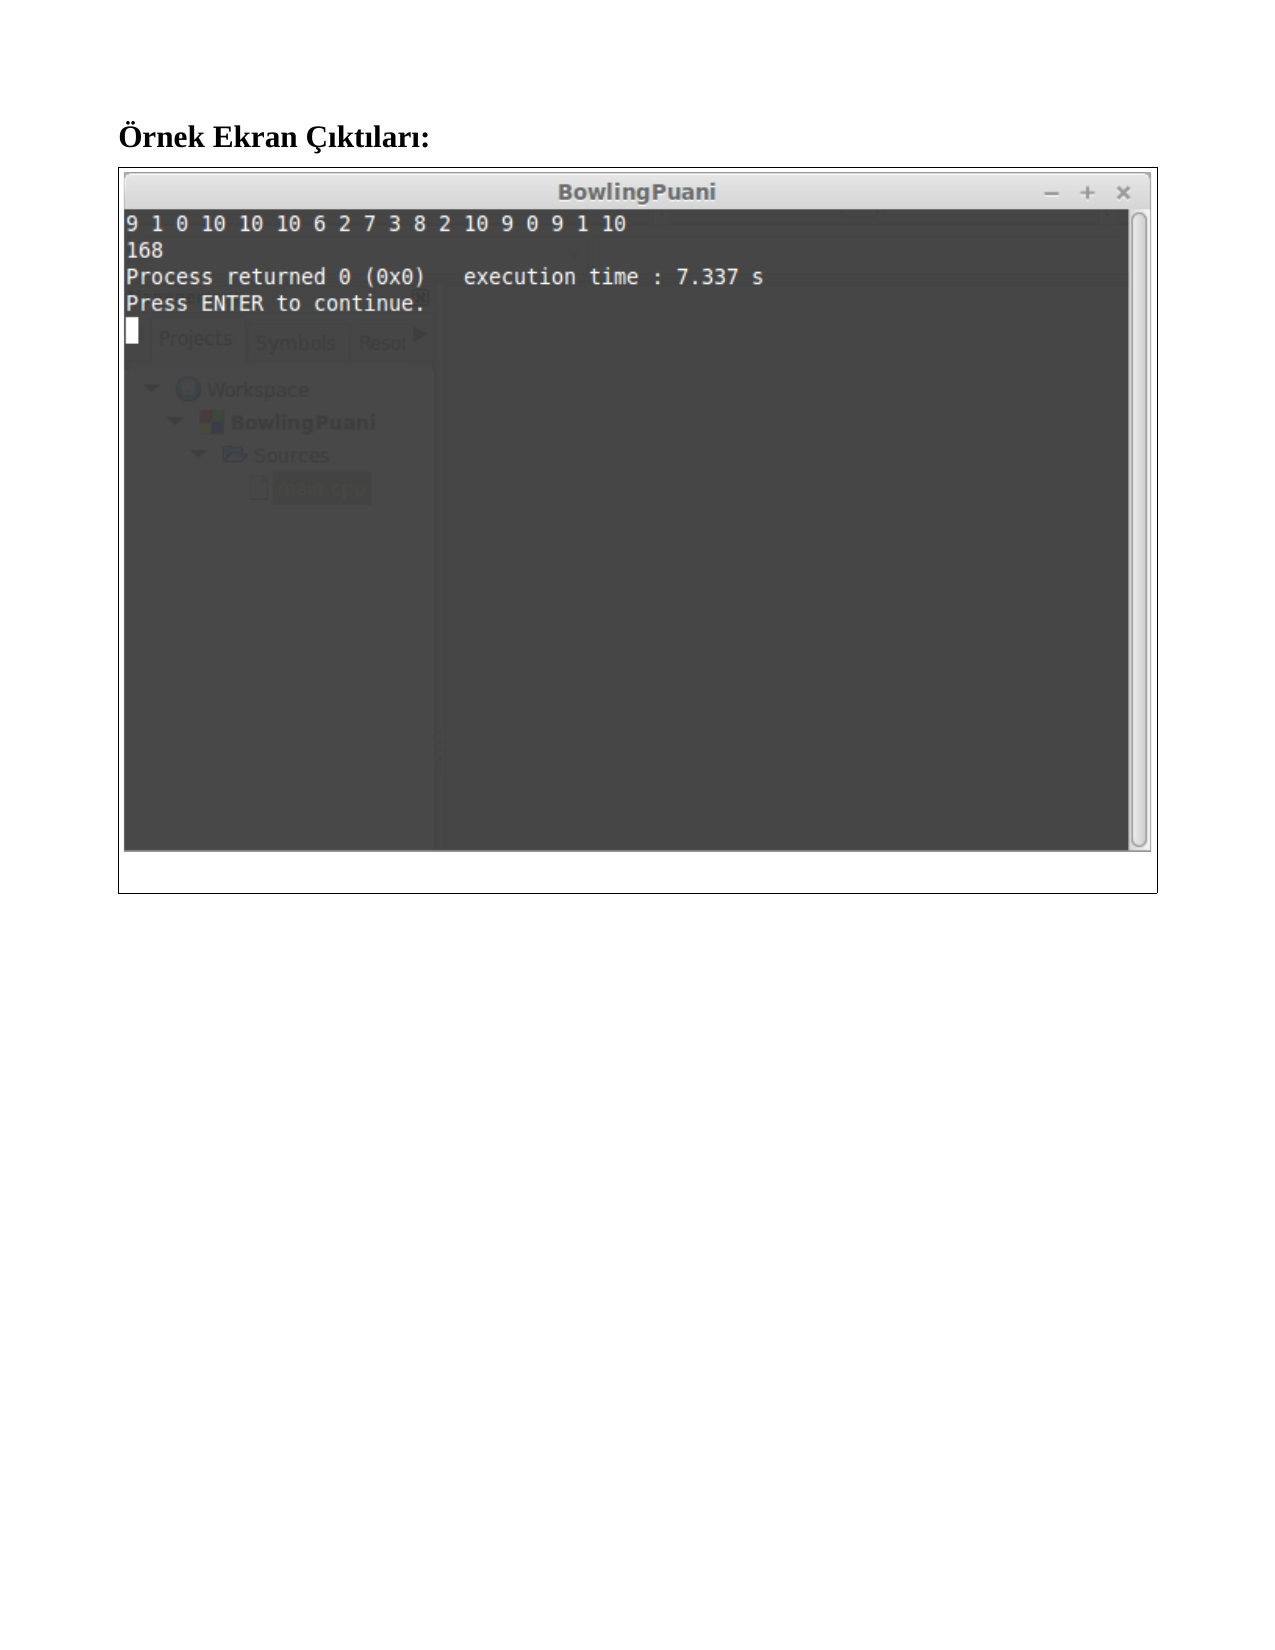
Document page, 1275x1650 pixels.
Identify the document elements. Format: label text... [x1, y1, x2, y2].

table_header [119, 173, 1157, 893]
text Örnek Ekran Çıktıları: [118, 118, 1157, 154]
picture [123, 172, 1152, 852]
table_header [119, 168, 1157, 172]
